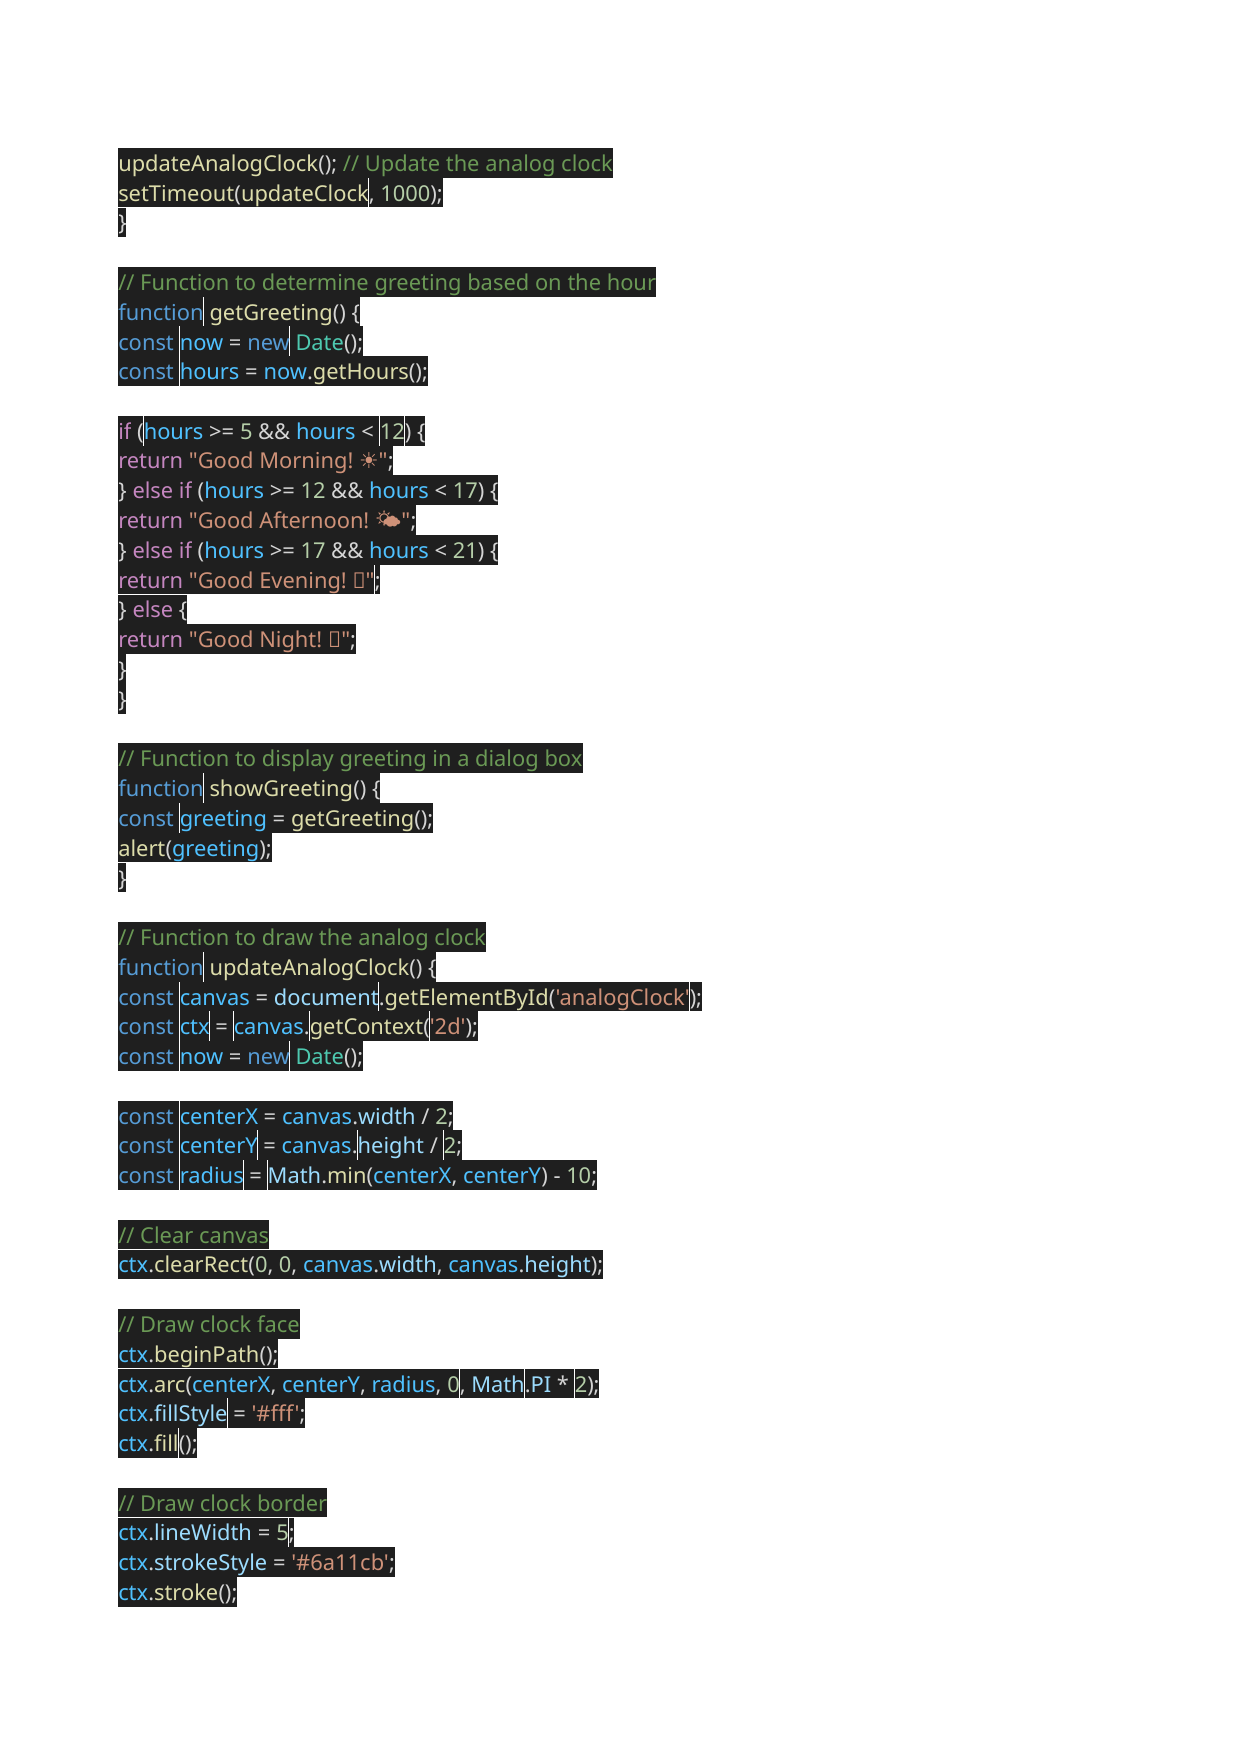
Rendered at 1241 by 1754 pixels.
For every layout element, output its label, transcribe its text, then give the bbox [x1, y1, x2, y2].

text // Function to display greeting in a dialog box [118, 743, 1122, 773]
text const hours = now.getHours(); [118, 356, 1122, 386]
text const ctx = canvas.getContext('2d'); [118, 1011, 1122, 1041]
text const canvas = document.getElementById('analogClock'); [118, 982, 1122, 1011]
text // Function to draw the analog clock [118, 922, 1122, 952]
text const centerY = canvas.height / 2; [118, 1130, 1122, 1160]
text // Clear canvas [118, 1220, 1122, 1249]
text const now = new Date(); [118, 326, 1122, 356]
text ctx.clearRect(0, 0, canvas.width, canvas.height); [118, 1249, 1122, 1279]
text function updateAnalogClock() { [118, 952, 1122, 982]
text const now = new Date(); [118, 1041, 1122, 1071]
text updateAnalogClock(); // Update the analog clock [118, 148, 1122, 178]
text return "Good Afternoon! 🌤️"; [118, 505, 1122, 535]
text } else { [118, 594, 1122, 624]
text } [118, 207, 1122, 237]
text // Draw clock border [118, 1488, 1122, 1517]
text setTimeout(updateClock, 1000); [118, 178, 1122, 207]
text } [118, 862, 1122, 892]
text ctx.stroke(); [118, 1577, 1122, 1607]
text if (hours >= 5 && hours < 12) { [118, 416, 1122, 446]
text const greeting = getGreeting(); [118, 803, 1122, 833]
text ctx.fill(); [118, 1428, 1122, 1458]
text ctx.lineWidth = 5; [118, 1517, 1122, 1547]
text } else if (hours >= 12 && hours < 17) { [118, 475, 1122, 505]
text ctx.fillStyle = '#fff'; [118, 1398, 1122, 1428]
text const radius = Math.min(centerX, centerY) - 10; [118, 1160, 1122, 1190]
text } [118, 654, 1122, 684]
text } else if (hours >= 17 && hours < 21) { [118, 535, 1122, 565]
text return "Good Night! 🌙"; [118, 624, 1122, 654]
text } [118, 684, 1122, 714]
text function showGreeting() { [118, 773, 1122, 803]
text ctx.beginPath(); [118, 1339, 1122, 1368]
text function getGreeting() { [118, 297, 1122, 326]
text // Function to determine greeting based on the hour [118, 267, 1122, 297]
text const centerX = canvas.width / 2; [118, 1101, 1122, 1130]
text return "Good Morning! ☀️"; [118, 446, 1122, 475]
text alert(greeting); [118, 833, 1122, 862]
text ctx.arc(centerX, centerY, radius, 0, Math.PI * 2); [118, 1368, 1122, 1398]
text return "Good Evening! 🌆"; [118, 565, 1122, 594]
text ctx.strokeStyle = '#6a11cb'; [118, 1547, 1122, 1577]
text // Draw clock face [118, 1309, 1122, 1339]
